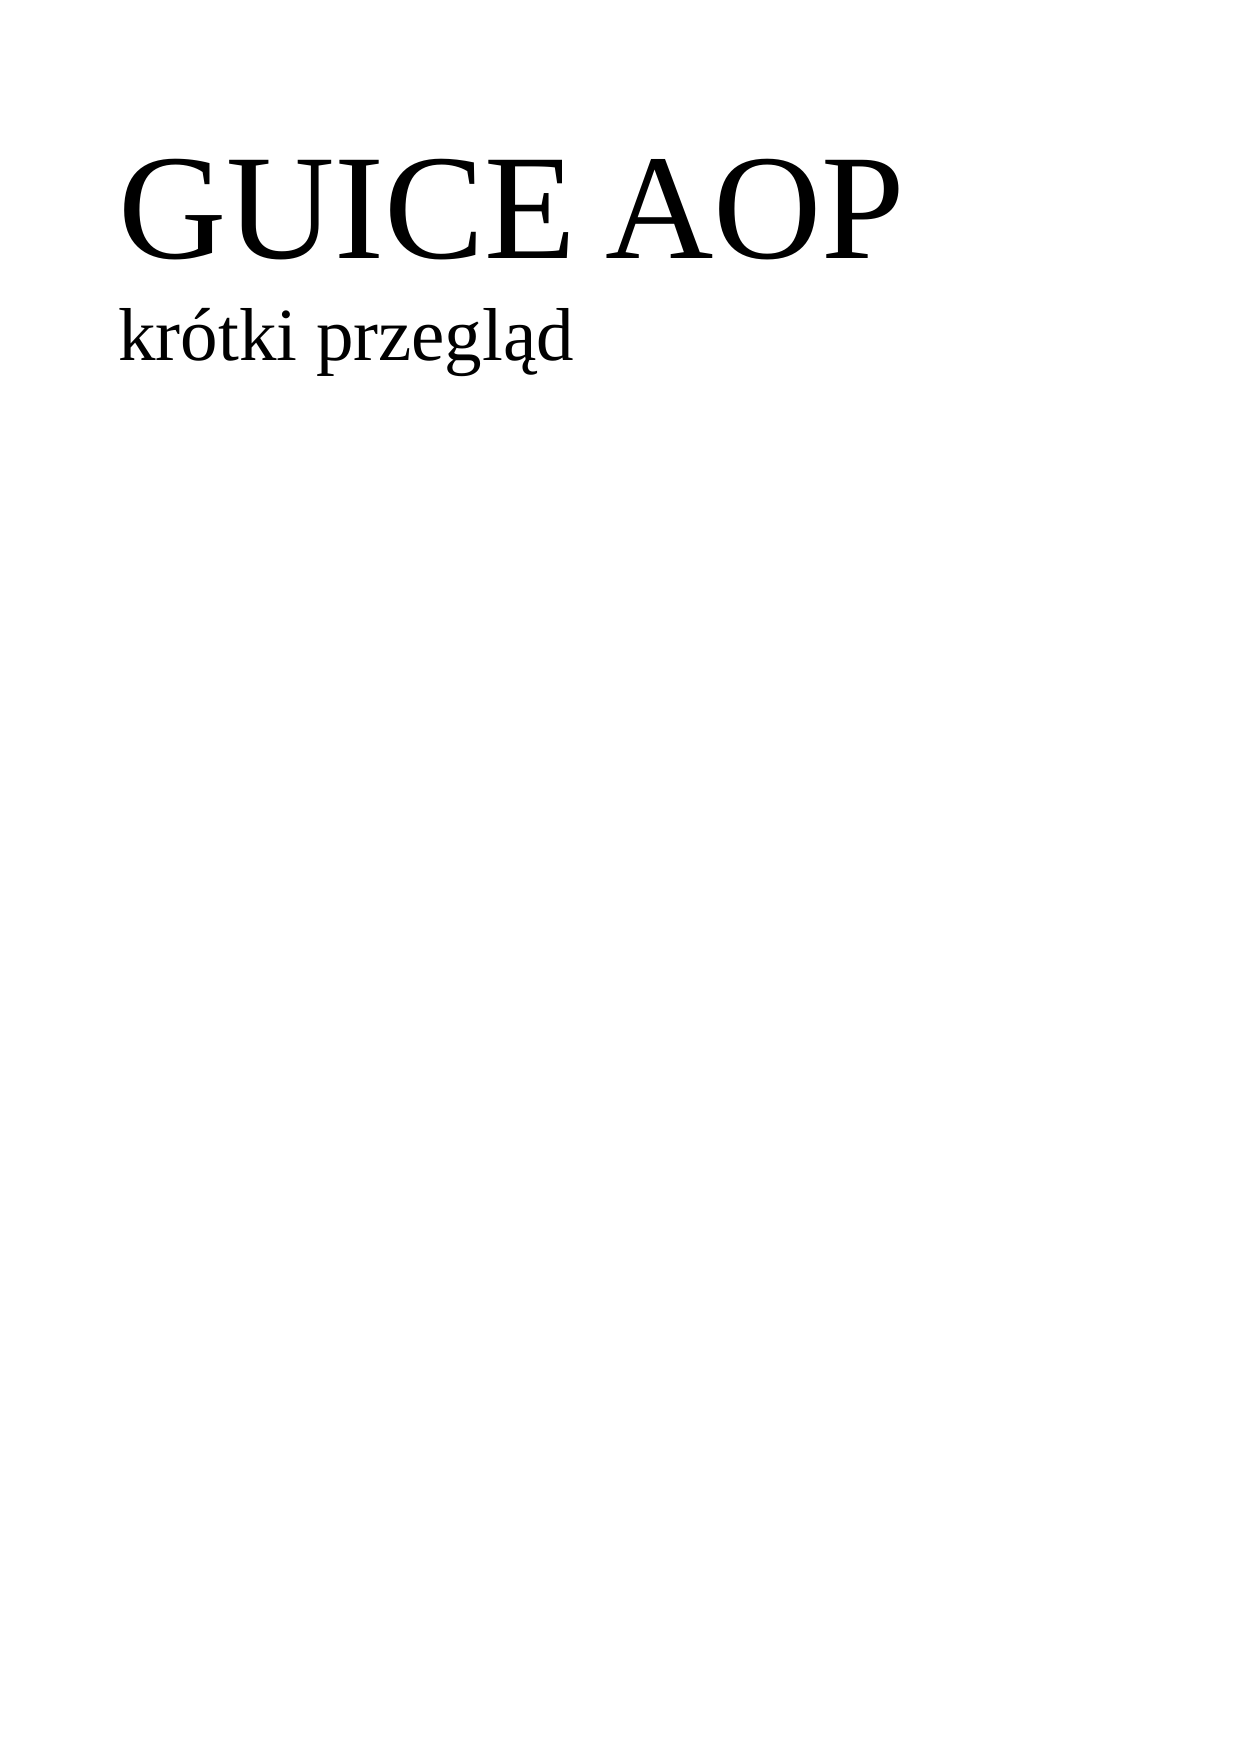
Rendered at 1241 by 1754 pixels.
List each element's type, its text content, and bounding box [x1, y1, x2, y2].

text krótki przegląd [118, 291, 1122, 377]
text GUICE AOP [118, 118, 1122, 291]
